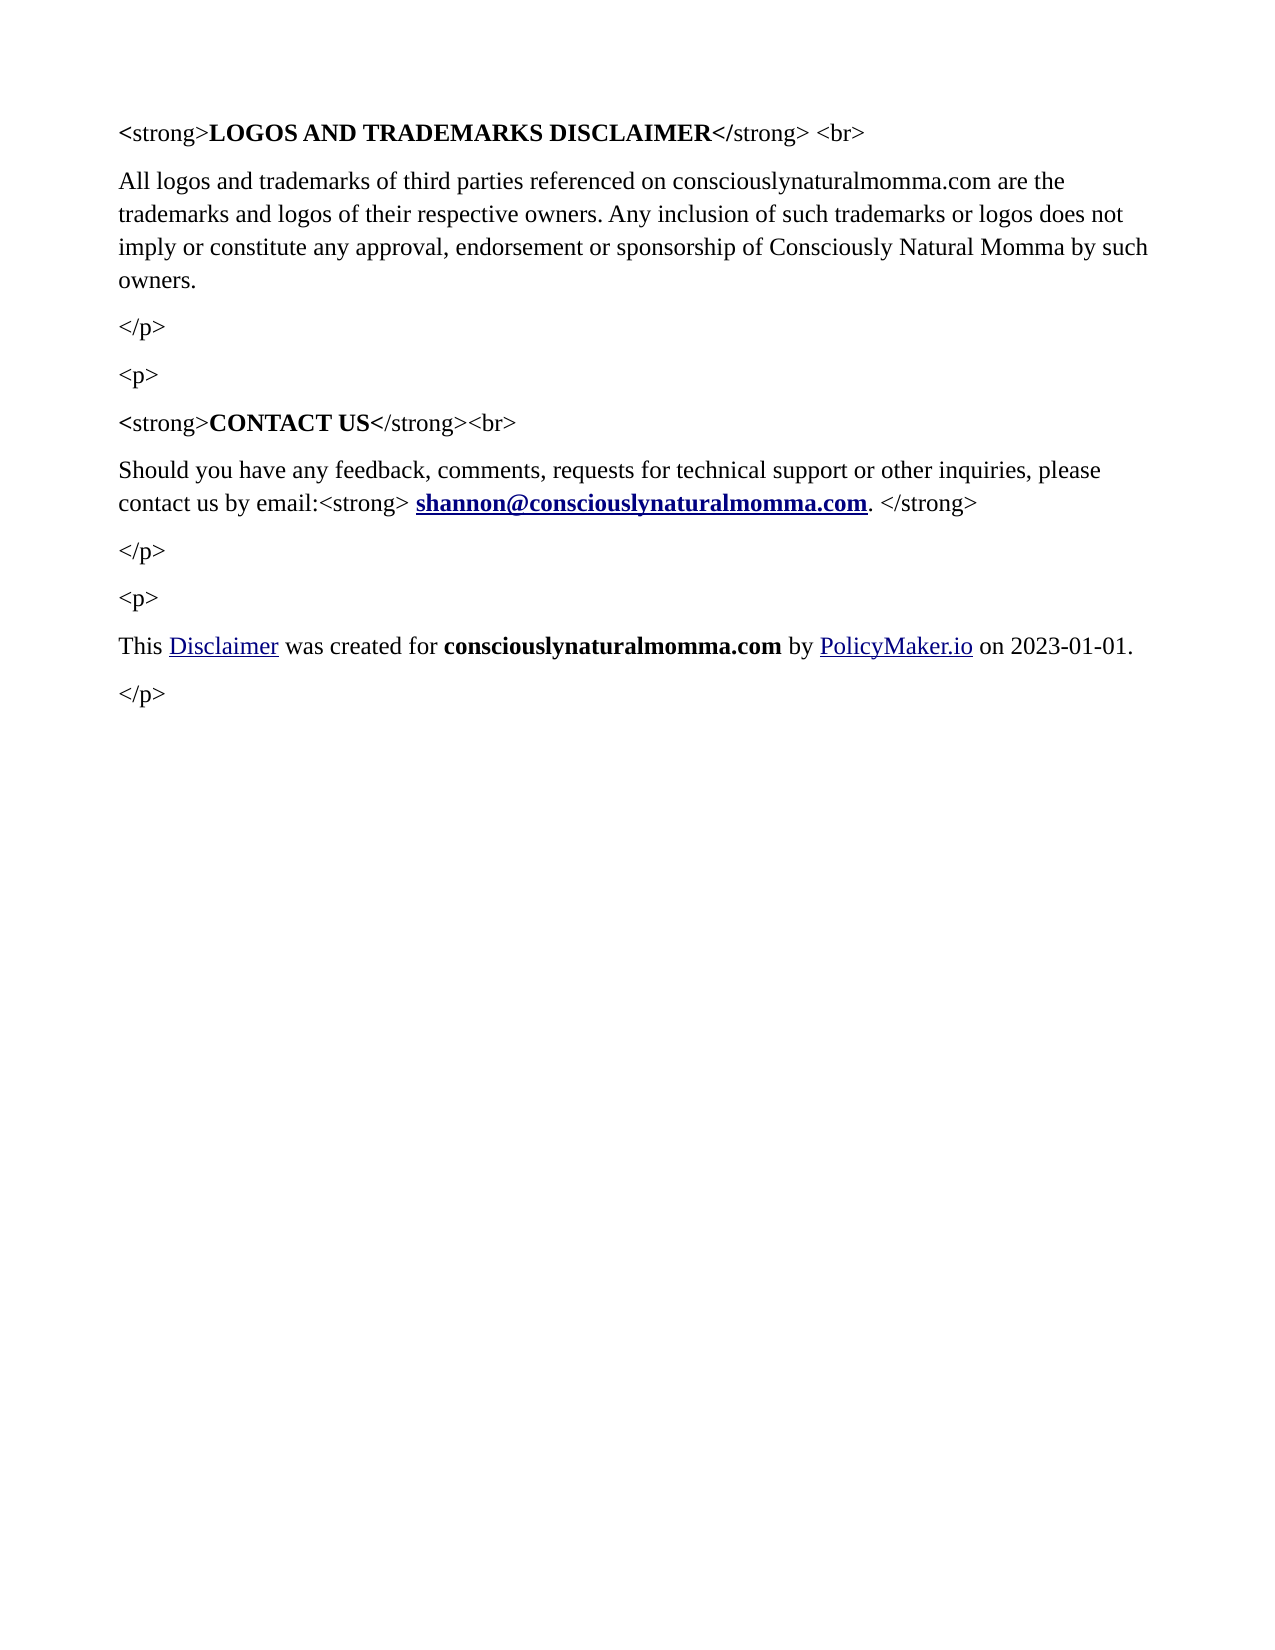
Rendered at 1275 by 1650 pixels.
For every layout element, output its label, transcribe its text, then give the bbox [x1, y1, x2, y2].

text <strong>LOGOS AND TRADEMARKS DISCLAIMER</strong> <br> [118, 118, 1157, 147]
text This Disclaimer was created for consciouslynaturalmomma.com by PolicyMaker.io on 2023-01-01. [118, 631, 1157, 660]
text Should you have any feedback, comments, requests for technical support or other inquiries, please contact us by email:<strong> shannon@consciouslynaturalmomma.com. </strong> [118, 455, 1157, 517]
text <p> [118, 583, 1157, 612]
text </p> [118, 679, 1157, 707]
text <p> [118, 360, 1157, 389]
text All logos and trademarks of third parties referenced on consciouslynaturalmomma.com are the trademarks and logos of their respective owners. Any inclusion of such trademarks or logos does not imply or constitute any approval, endorsement or sponsorship of Consciously Natural Momma by such owners. [118, 166, 1157, 293]
text </p> [118, 312, 1157, 341]
text <strong>CONTACT US</strong><br> [118, 408, 1157, 436]
text </p> [118, 536, 1157, 564]
